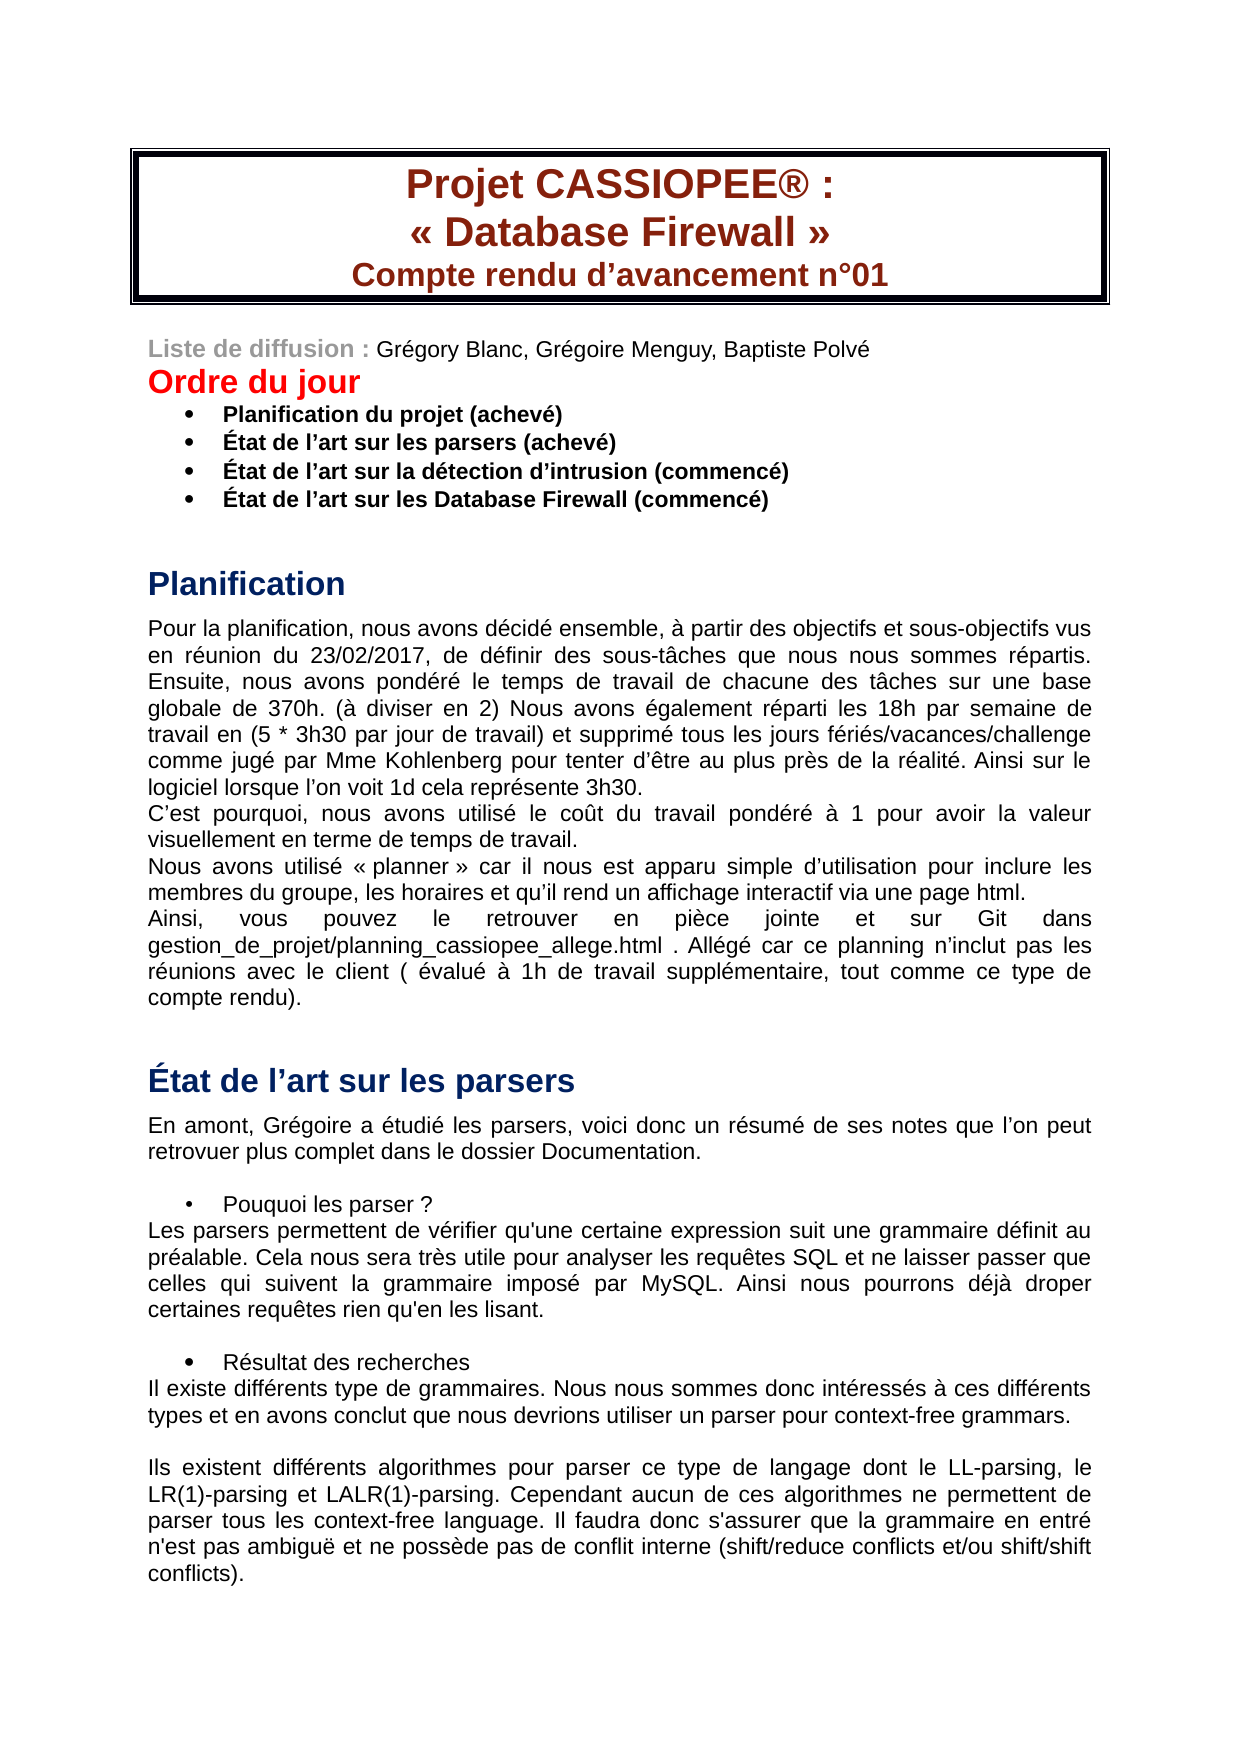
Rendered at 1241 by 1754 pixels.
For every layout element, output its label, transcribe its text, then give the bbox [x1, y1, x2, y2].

list Pouquoi les parser ? [185, 1191, 1093, 1217]
text Projet CASSIOPEE® : [139, 157, 1101, 207]
text Ordre du jour [148, 362, 1093, 401]
list Planification du projet (achevé) [185, 401, 1093, 427]
text Compte rendu d’avancement n°01 [139, 243, 1101, 295]
text Pour la planification, nous avons décidé ensemble, à partir des objectifs et sous-objectifs vus en réunion du 23/02/2017, de définir des sous-tâches que nous nous sommes répartis. Ensuite, nous avons pondéré le temps de travail de chacune des tâches sur une base globale de 370h. (à diviser en 2) Nous avons également réparti les 18h par semaine de travail en (5 * 3h30 par jour de travail) et supprimé tous les jours fériés/vacances/challenge comme jugé par Mme Kohlenberg pour tenter d’être au plus près de la réalité. Ainsi sur le logiciel lorsque l’on voit 1d cela représente 3h30. [148, 615, 1093, 800]
text Liste de diffusion : Grégory Blanc, Grégoire Menguy, Baptiste Polvé [148, 333, 1093, 362]
list État de l’art sur les Database Firewall (commencé) [185, 486, 1093, 512]
list En amont, Grégoire a étudié les parsers, voici donc un résumé de ses notes que l’on peut retrovuer plus complet dans le dossier Documentation. [148, 1112, 1093, 1164]
list Il existe différents type de grammaires. Nous nous sommes donc intéressés à ces différents types et en avons conclut que nous devrions utiliser un parser pour context-free grammars. [148, 1375, 1093, 1428]
text « Database Firewall » [148, 207, 1093, 243]
text C’est pourquoi, nous avons utilisé le coût du travail pondéré à 1 pour avoir la valeur visuellement en terme de temps de travail. [148, 800, 1093, 853]
text Ainsi, vous pouvez le retrouver en pièce jointe et sur Git dans gestion_de_projet/planning_cassiopee_allege.html . Allégé car ce planning n’inclut pas les réunions avec le client ( évalué à 1h de travail supplémentaire, tout comme ce type de compte rendu). [148, 905, 1093, 1011]
list Les parsers permettent de vérifier qu'une certaine expression suit une grammaire définit au préalable. Cela nous sera très utile pour analyser les requêtes SQL et ne laisser passer que celles qui suivent la grammaire imposé par MySQL. Ainsi nous pourrons déjà droper certaines requêtes rien qu'en les lisant. [148, 1217, 1093, 1322]
list Résultat des recherches [185, 1349, 1093, 1375]
list État de l’art sur la détection d’intrusion (commencé) [185, 458, 1093, 484]
subtitle État de l’art sur les parsers [148, 1061, 1093, 1099]
list Ils existent différents algorithmes pour parser ce type de langage dont le LL-parsing, le LR(1)-parsing et LALR(1)-parsing. Cependant aucun de ces algorithmes ne permettent de parser tous les context-free language. Il faudra donc s'assurer que la grammaire en entré n'est pas ambiguë et ne possède pas de conflit interne (shift/reduce conflicts et/ou shift/shift conflicts). [148, 1454, 1093, 1586]
subtitle Planification [148, 564, 1093, 603]
list État de l’art sur les parsers (achevé) [185, 429, 1093, 456]
text Nous avons utilisé « planner » car il nous est apparu simple d’utilisation pour inclure les membres du groupe, les horaires et qu’il rend un affichage interactif via une page html. [148, 853, 1093, 905]
